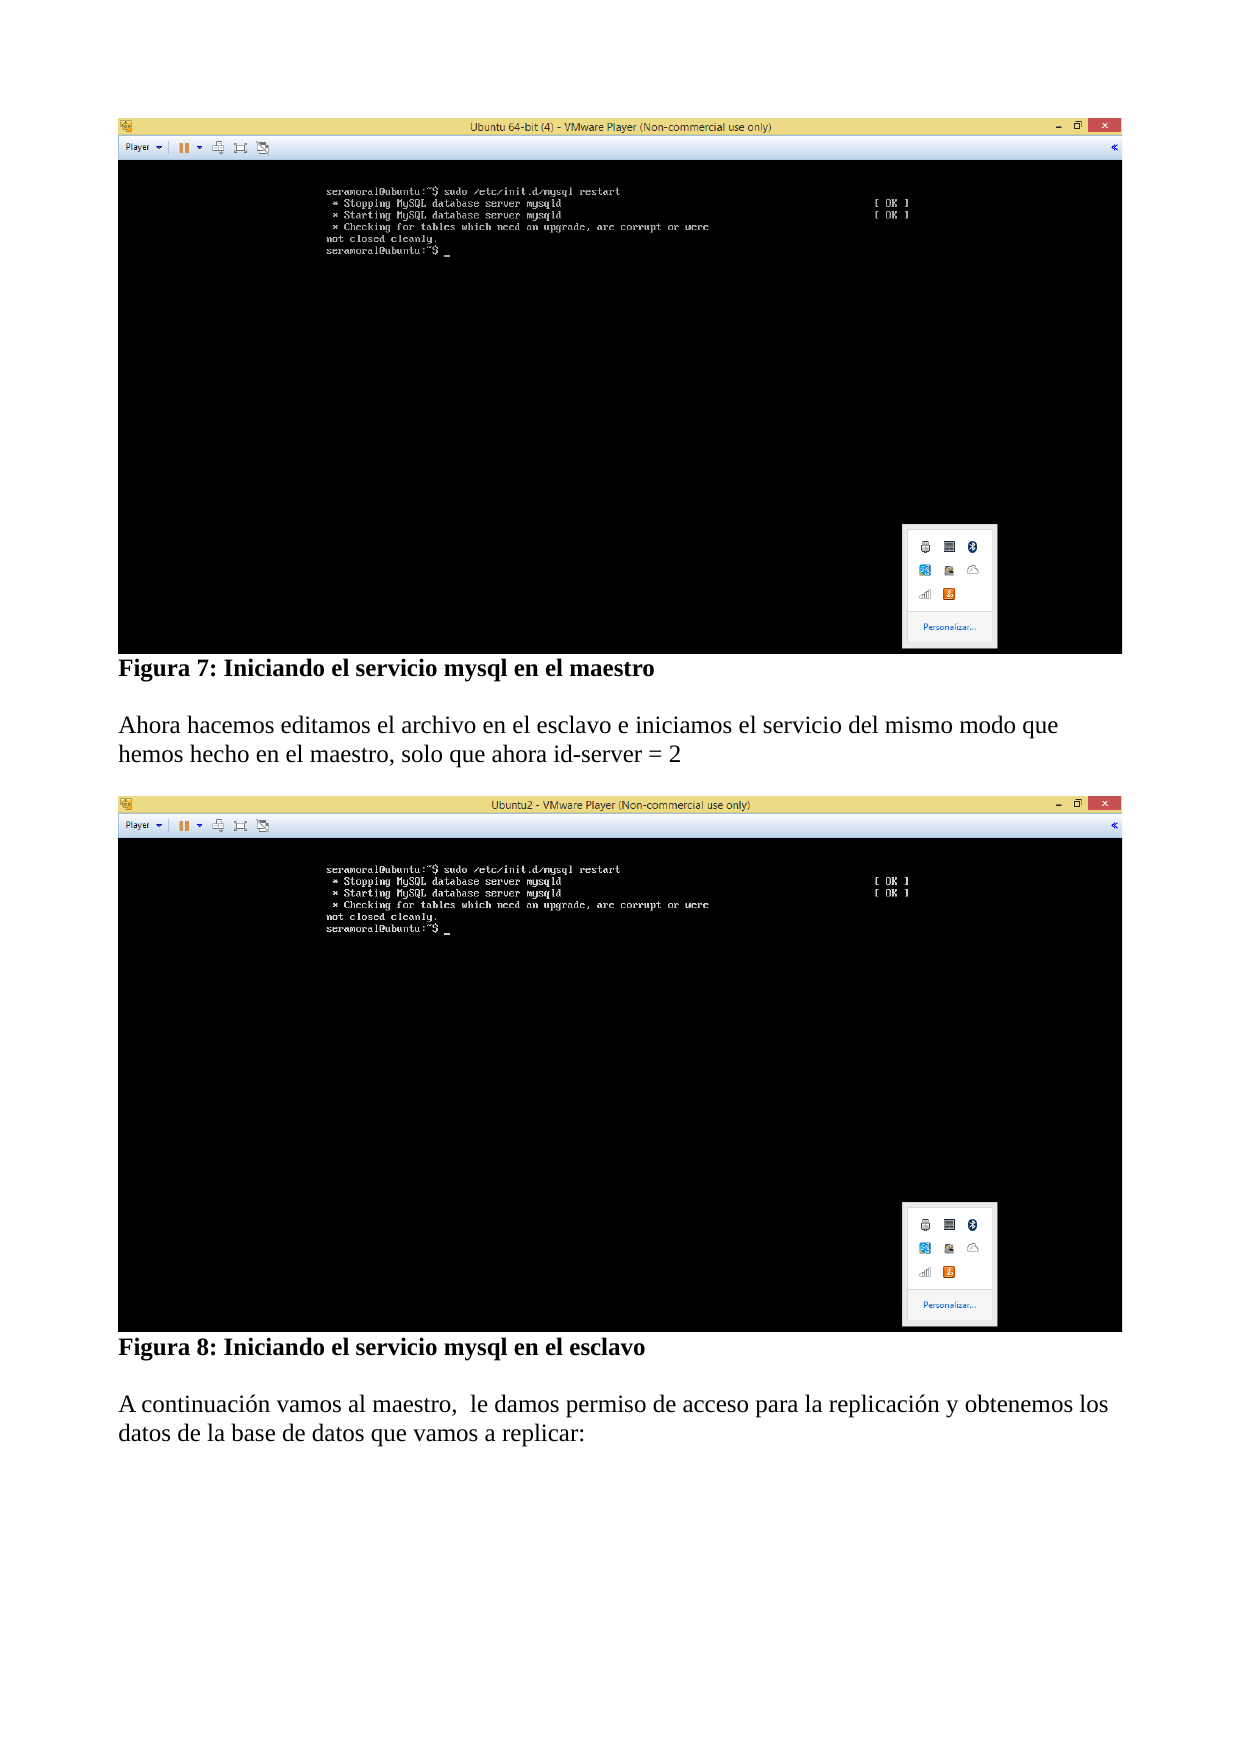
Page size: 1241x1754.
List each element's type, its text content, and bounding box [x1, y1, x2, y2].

picture [118, 796, 1123, 1332]
text Figura 7: Iniciando el servicio mysql en el maestro [118, 654, 1122, 682]
text Figura 8: Iniciando el servicio mysql en el esclavo [118, 1332, 1122, 1361]
picture [118, 118, 1123, 654]
text Ahora hacemos editamos el archivo en el esclavo e iniciamos el servicio del mismo modo que hemos hecho en el maestro, solo que ahora id-server = 2 [118, 711, 1122, 768]
text A continuación vamos al maestro, le damos permiso de acceso para la replicación y obtenemos los datos de la base de datos que vamos a replicar: [118, 1389, 1122, 1447]
